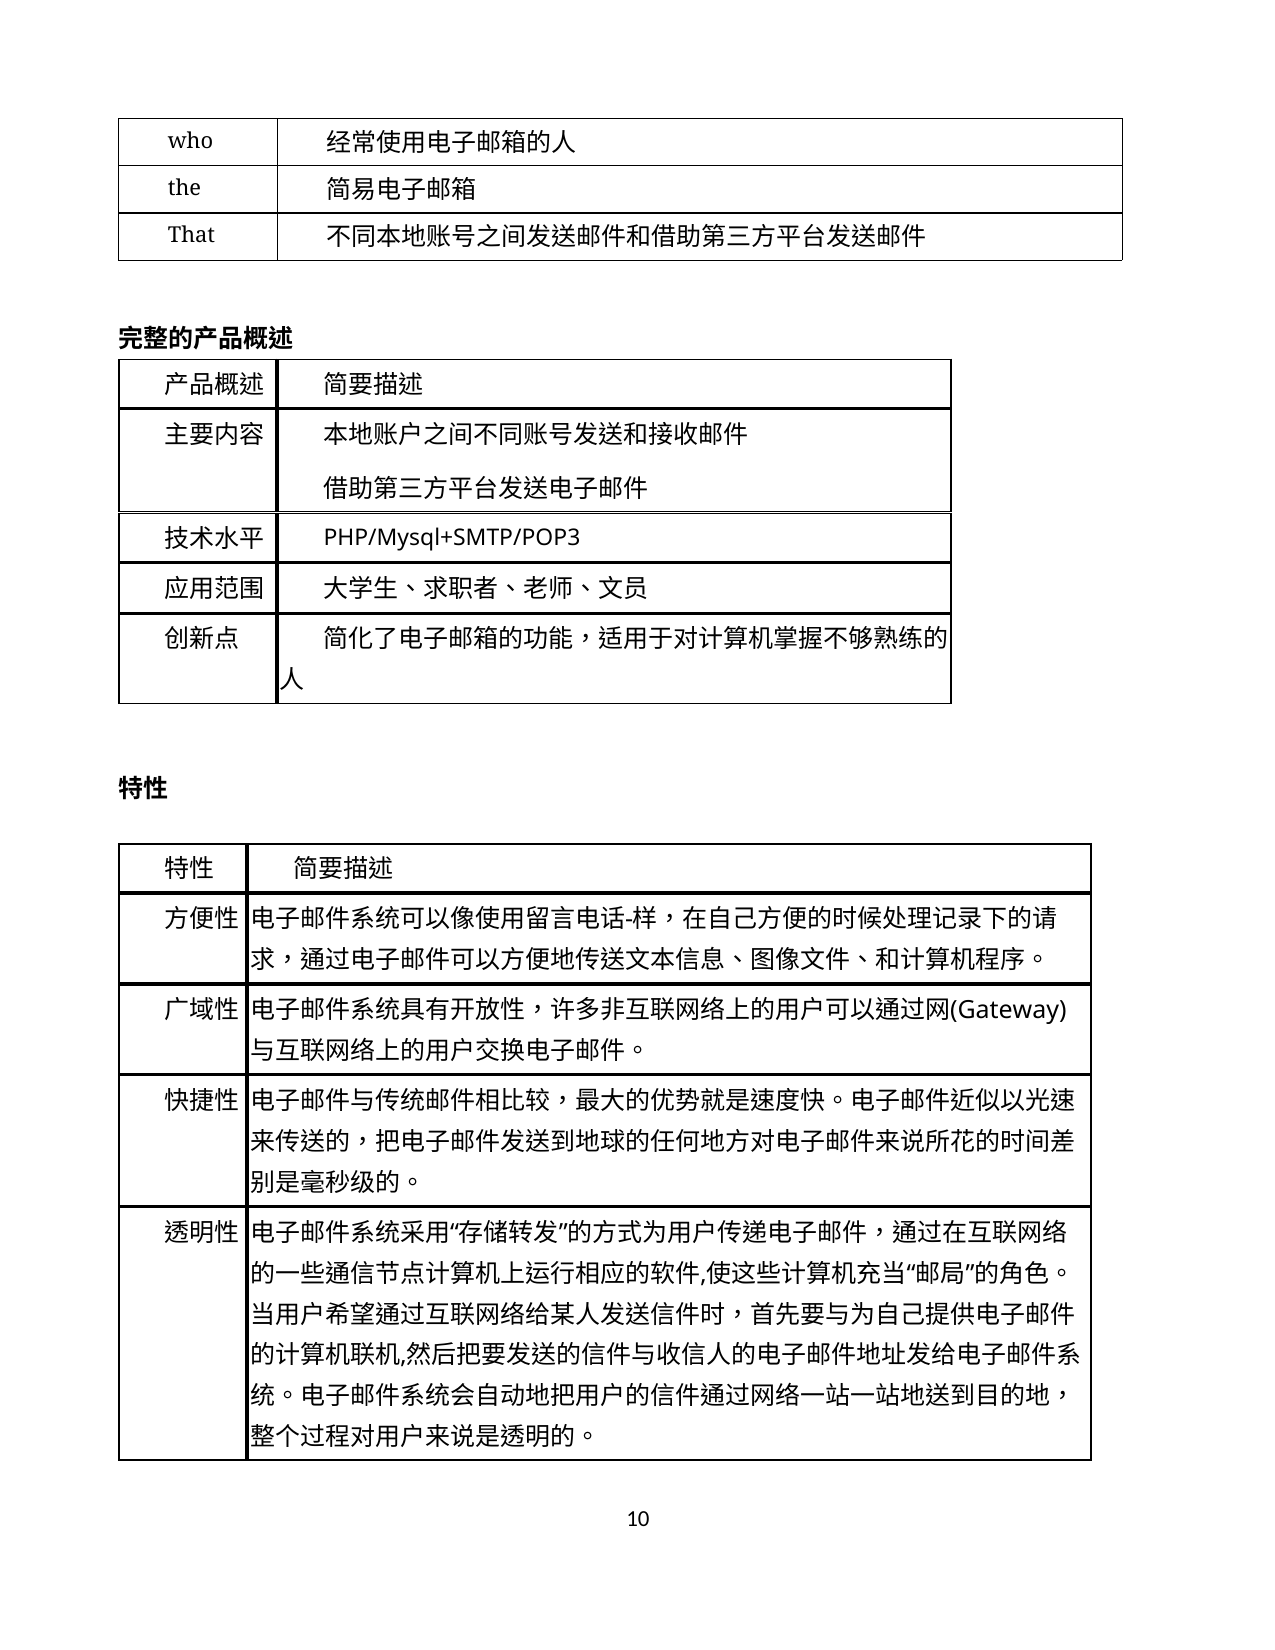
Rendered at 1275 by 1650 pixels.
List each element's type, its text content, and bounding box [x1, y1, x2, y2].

table_cell 主要内容 [120, 410, 275, 511]
text 完整的产品概述 [118, 324, 1157, 353]
table_cell 创新点 [120, 615, 275, 703]
table_header 产品概述 [120, 360, 275, 407]
table_cell 电子邮件与传统邮件相比较，最大的优势就是速度快。电子邮件近似以光速来传送的，把电子邮件发送到地球的任何地方对电子邮件来说所花的时间差别是毫秒级的。 [249, 1076, 1090, 1205]
table_header 简要描述 [279, 360, 950, 407]
table_cell 应用范围 [120, 564, 275, 612]
table_cell 透明性 [120, 1208, 245, 1459]
table_cell PHP/Mysql+SMTP/POP3 [279, 514, 950, 561]
table_cell That [119, 214, 277, 260]
table_cell 快捷性 [120, 1076, 245, 1205]
table_cell 本地账户之间不同账号发送和接收邮件 借助第三方平台发送电子邮件 [279, 410, 950, 511]
table_cell 电子邮件系统可以像使用留言电话-样，在自己方便的时候处理记录下的请求，通过电子邮件可以方便地传送文本信息、图像文件、和计算机程序。 [249, 895, 1090, 982]
table_cell 电子邮件系统具有开放性，许多非互联网络上的用户可以通过网(Gateway)与互联网络上的用户交换电子邮件。 [249, 986, 1090, 1073]
table_cell 电子邮件系统采用“存储转发”的方式为用户传递电子邮件，通过在互联网络的一些通信节点计算机上运行相应的软件,使这些计算机充当“邮局”的角色。当用户希望通过互联网络给某人发送信件时，首先要与为自己提供电子邮件的计算机联机,然后把要发送的信件与收信人的电子邮件地址发给电子邮件系统。电子邮件系统会自动地把用户的信件通过网络一站一站地送到目的地，整个过程对用户来说是透明的。 [249, 1208, 1090, 1459]
table_cell 经常使用电子邮箱的人 [278, 119, 1122, 165]
table_cell the [119, 166, 277, 212]
table_cell 大学生、求职者、老师、文员 [279, 564, 950, 612]
text 特性 [118, 771, 1157, 805]
table_cell 方便性 [120, 895, 245, 982]
table_cell 简易电子邮箱 [278, 166, 1122, 212]
table_header 简要描述 [249, 845, 1090, 891]
table_header 特性 [120, 845, 245, 891]
table_cell 不同本地账号之间发送邮件和借助第三方平台发送邮件 [278, 214, 1122, 260]
table_cell 广域性 [120, 986, 245, 1073]
table_cell 简化了电子邮箱的功能，适用于对计算机掌握不够熟练的人 [279, 615, 950, 703]
table_cell who [119, 119, 277, 165]
table_cell 技术水平 [120, 514, 275, 561]
